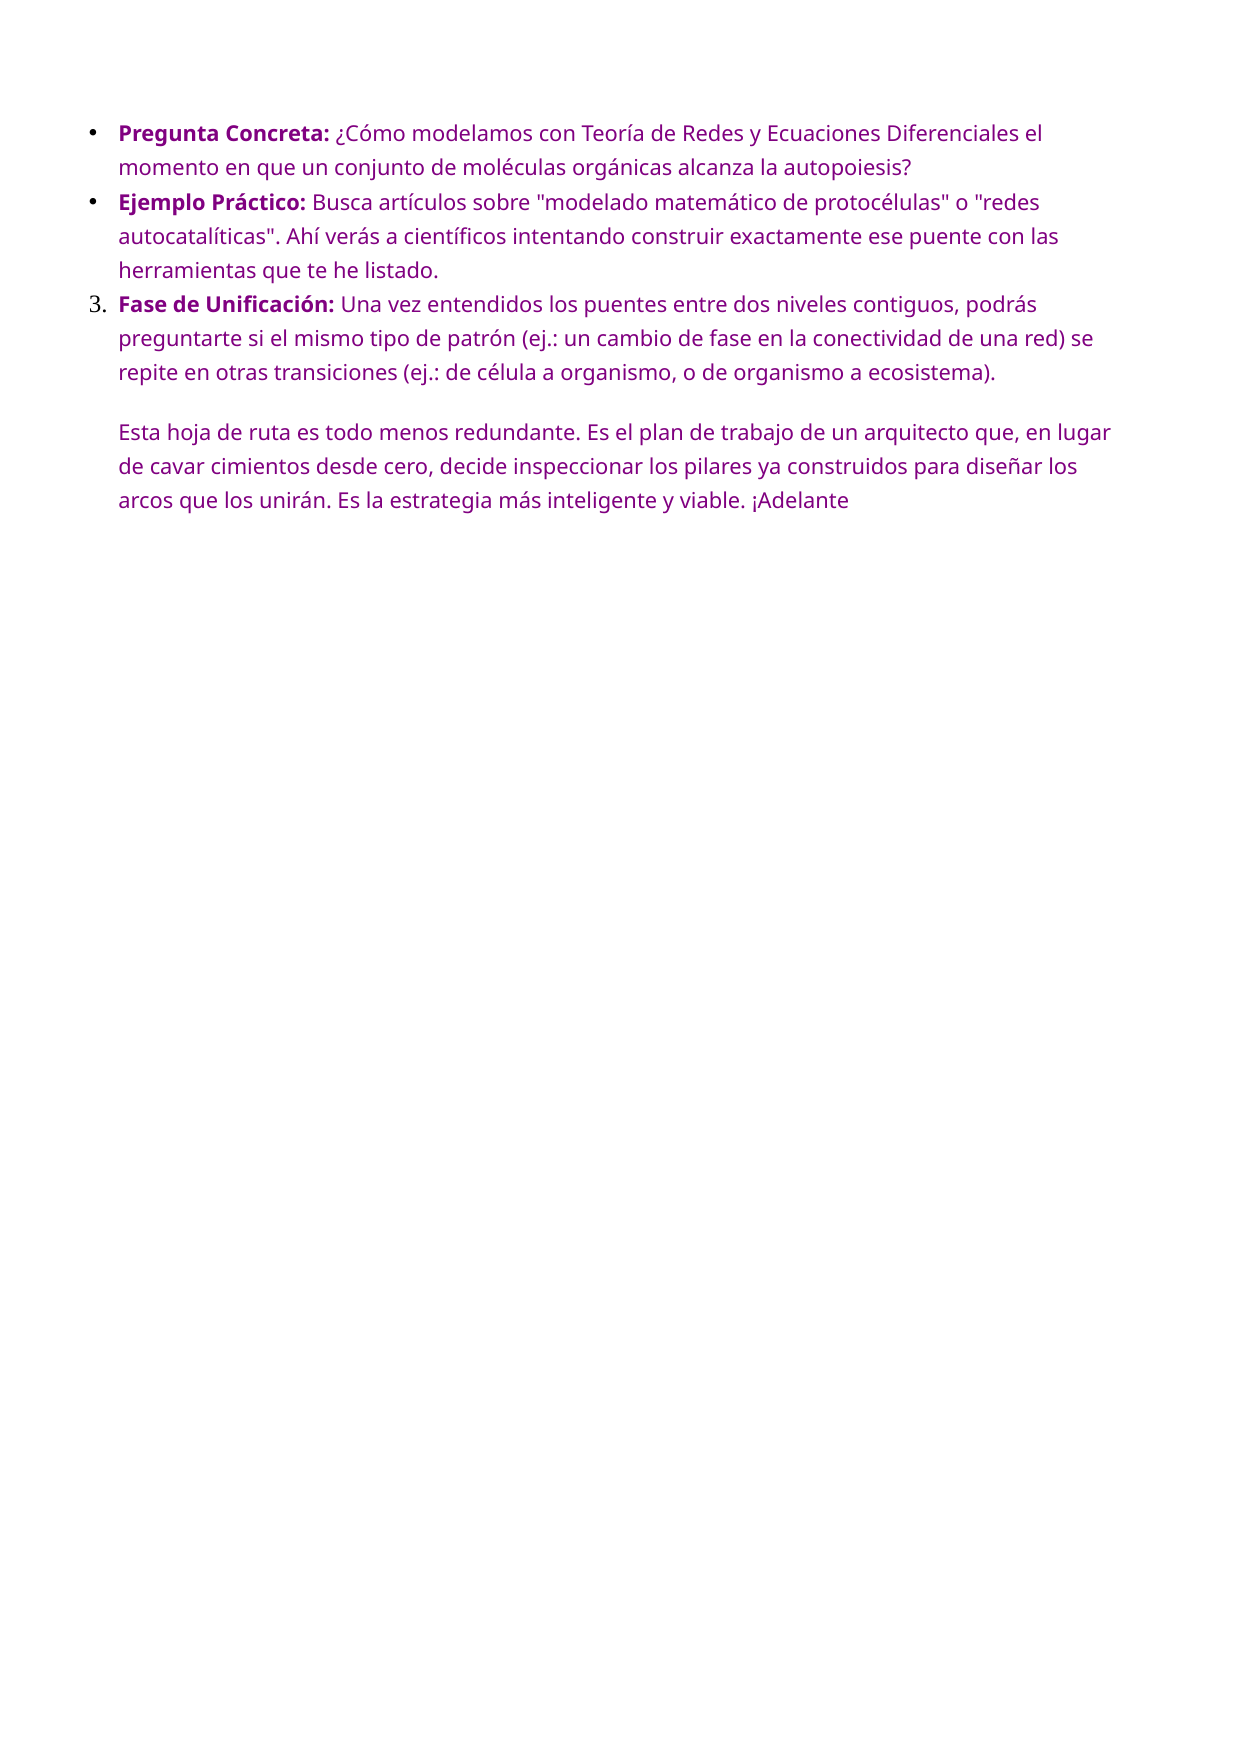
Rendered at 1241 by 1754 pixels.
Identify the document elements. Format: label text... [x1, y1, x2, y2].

list Ejemplo Práctico: Busca artículos sobre "modelado matemático de protocélulas" o "redes autocatalíticas". Ahí verás a científicos intentando construir exactamente ese puente con las herramientas que te he listado. [118, 186, 1122, 284]
list Fase de Unificación: Una vez entendidos los puentes entre dos niveles contiguos, podrás preguntarte si el mismo tipo de patrón (ej.: un cambio de fase en la conectividad de una red) se repite en otras transiciones (ej.: de célula a organismo, o de organismo a ecosistema). [118, 289, 1122, 387]
list Pregunta Concreta: ¿Cómo modelamos con Teoría de Redes y Ecuaciones Diferenciales el momento en que un conjunto de moléculas orgánicas alcanza la autopoiesis? [118, 118, 1122, 182]
text Esta hoja de ruta es todo menos redundante. Es el plan de trabajo de un arquitecto que, en lugar de cavar cimientos desde cero, decide inspeccionar los pilares ya construidos para diseñar los arcos que los unirán. Es la estrategia más inteligente y viable. ¡Adelante [118, 416, 1122, 514]
